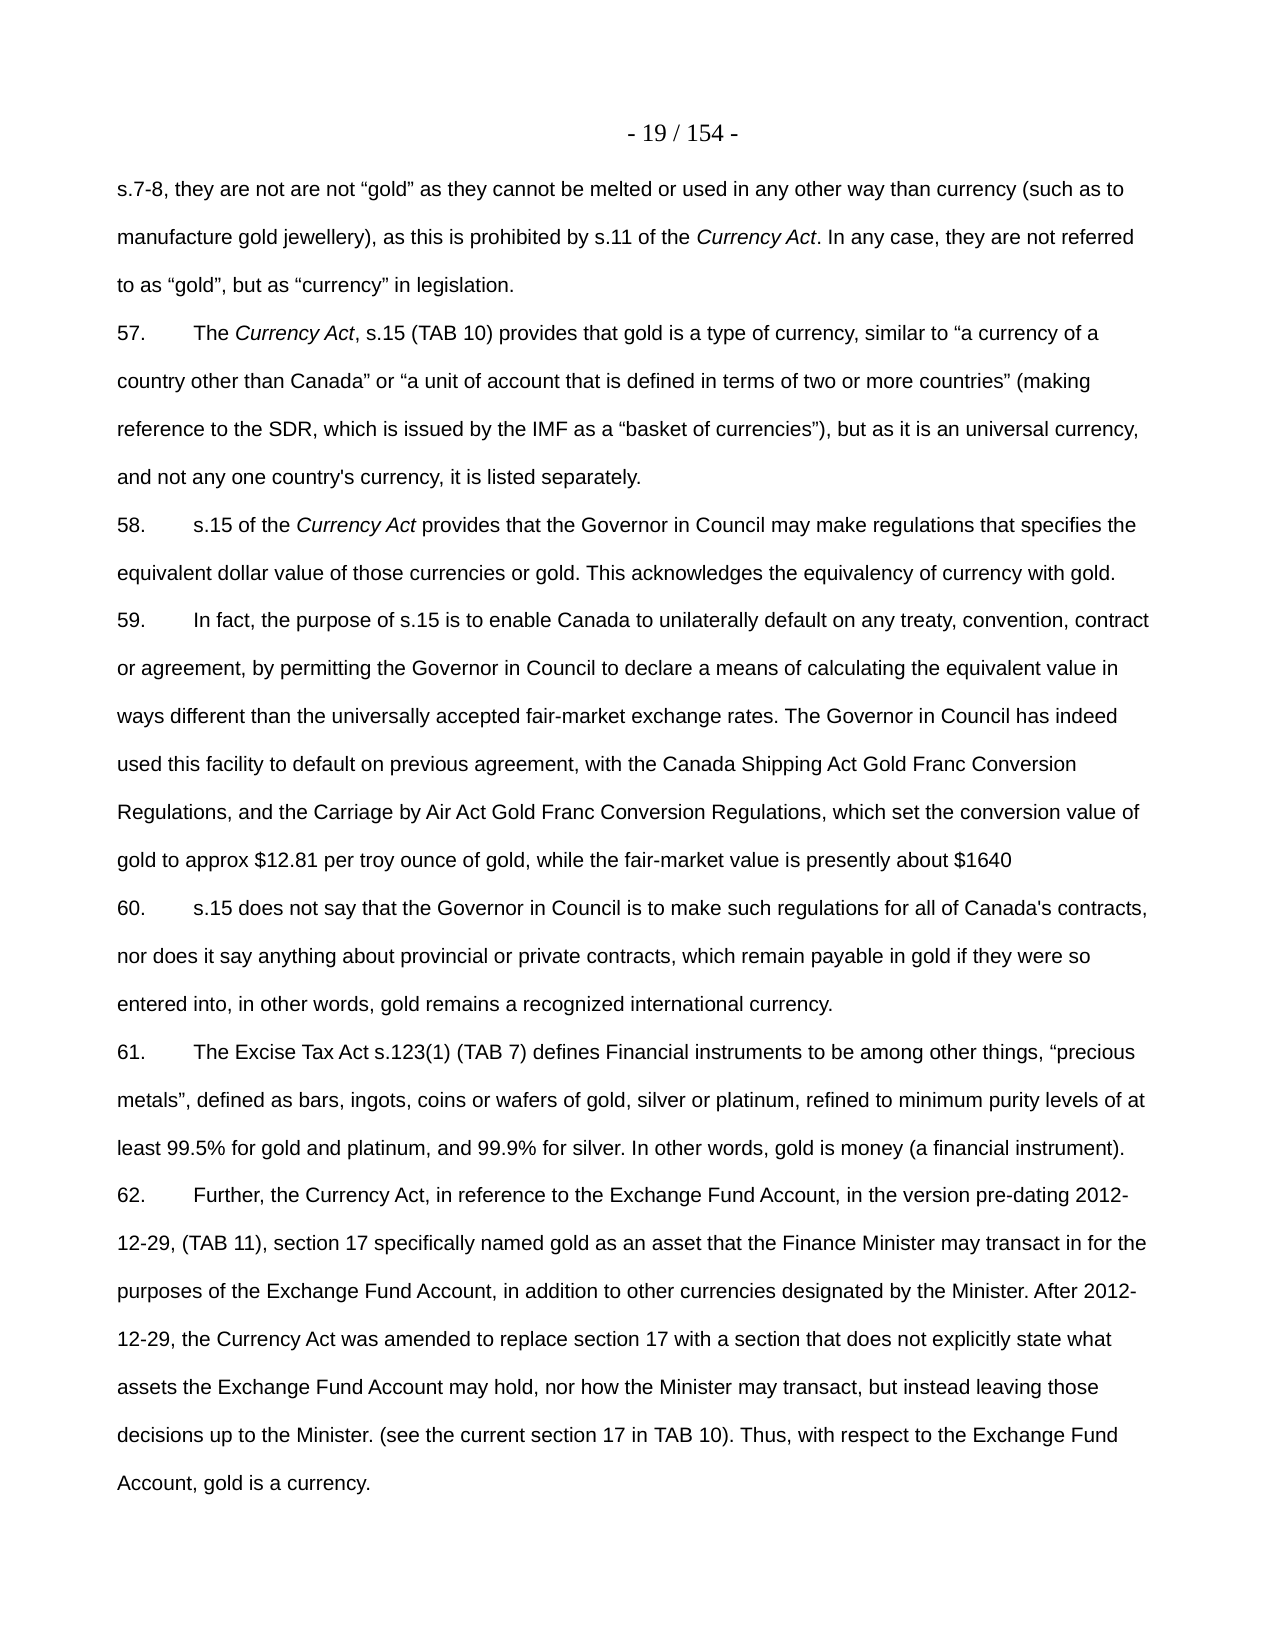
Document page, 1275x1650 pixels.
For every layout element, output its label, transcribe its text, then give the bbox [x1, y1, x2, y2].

subtitle Further, the Currency Act, in reference to the Exchange Fund Account, in the version pre-dating 2012-12-29, (TAB 11), section 17 specifically named gold as an asset that the Finance Minister may transact in for the purposes of the Exchange Fund Account, in addition to other currencies designated by the Minister. After 2012-12-29, the Currency Act was amended to replace section 17 with a section that does not explicitly state what assets the Exchange Fund Account may hold, nor how the Minister may transact, but instead leaving those decisions up to the Minister. (see the current section 17 in TAB 10). Thus, with respect to the Exchange Fund Account, gold is a currency. [117, 1183, 1157, 1495]
subtitle s.7-8, they are not are not “gold” as they cannot be melted or used in any other way than currency (such as to manufacture gold jewellery), as this is prohibited by s.11 of the Currency Act. In any case, they are not referred to as “gold”, but as “currency” in legislation. [117, 177, 1157, 297]
subtitle The Currency Act, s.15 (TAB 10) provides that gold is a type of currency, similar to “a currency of a country other than Canada” or “a unit of account that is defined in terms of two or more countries” (making reference to the SDR, which is issued by the IMF as a “basket of currencies”), but as it is an universal currency, and not any one country's currency, it is listed separately. [117, 321, 1157, 488]
subtitle In fact, the purpose of s.15 is to enable Canada to unilaterally default on any treaty, convention, contract or agreement, by permitting the Governor in Council to declare a means of calculating the equivalent value in ways different than the universally accepted fair-market exchange rates. The Governor in Council has indeed used this facility to default on previous agreement, with the Canada Shipping Act Gold Franc Conversion Regulations, and the Carriage by Air Act Gold Franc Conversion Regulations, which set the conversion value of gold to approx $12.81 per troy ounce of gold, while the fair-market value is presently about $1640 [117, 608, 1157, 872]
subtitle s.15 of the Currency Act provides that the Governor in Council may make regulations that specifies the equivalent dollar value of those currencies or gold. This acknowledges the equivalency of currency with gold. [117, 512, 1157, 584]
subtitle s.15 does not say that the Governor in Council is to make such regulations for all of Canada's contracts, nor does it say anything about provincial or private contracts, which remain payable in gold if they were so entered into, in other words, gold remains a recognized international currency. [117, 896, 1157, 1016]
subtitle The Excise Tax Act s.123(1) (TAB 7) defines Financial instruments to be among other things, “precious metals”, defined as bars, ingots, coins or wafers of gold, silver or platinum, refined to minimum purity levels of at least 99.5% for gold and platinum, and 99.9% for silver. In other words, gold is money (a financial instrument). [117, 1039, 1157, 1159]
